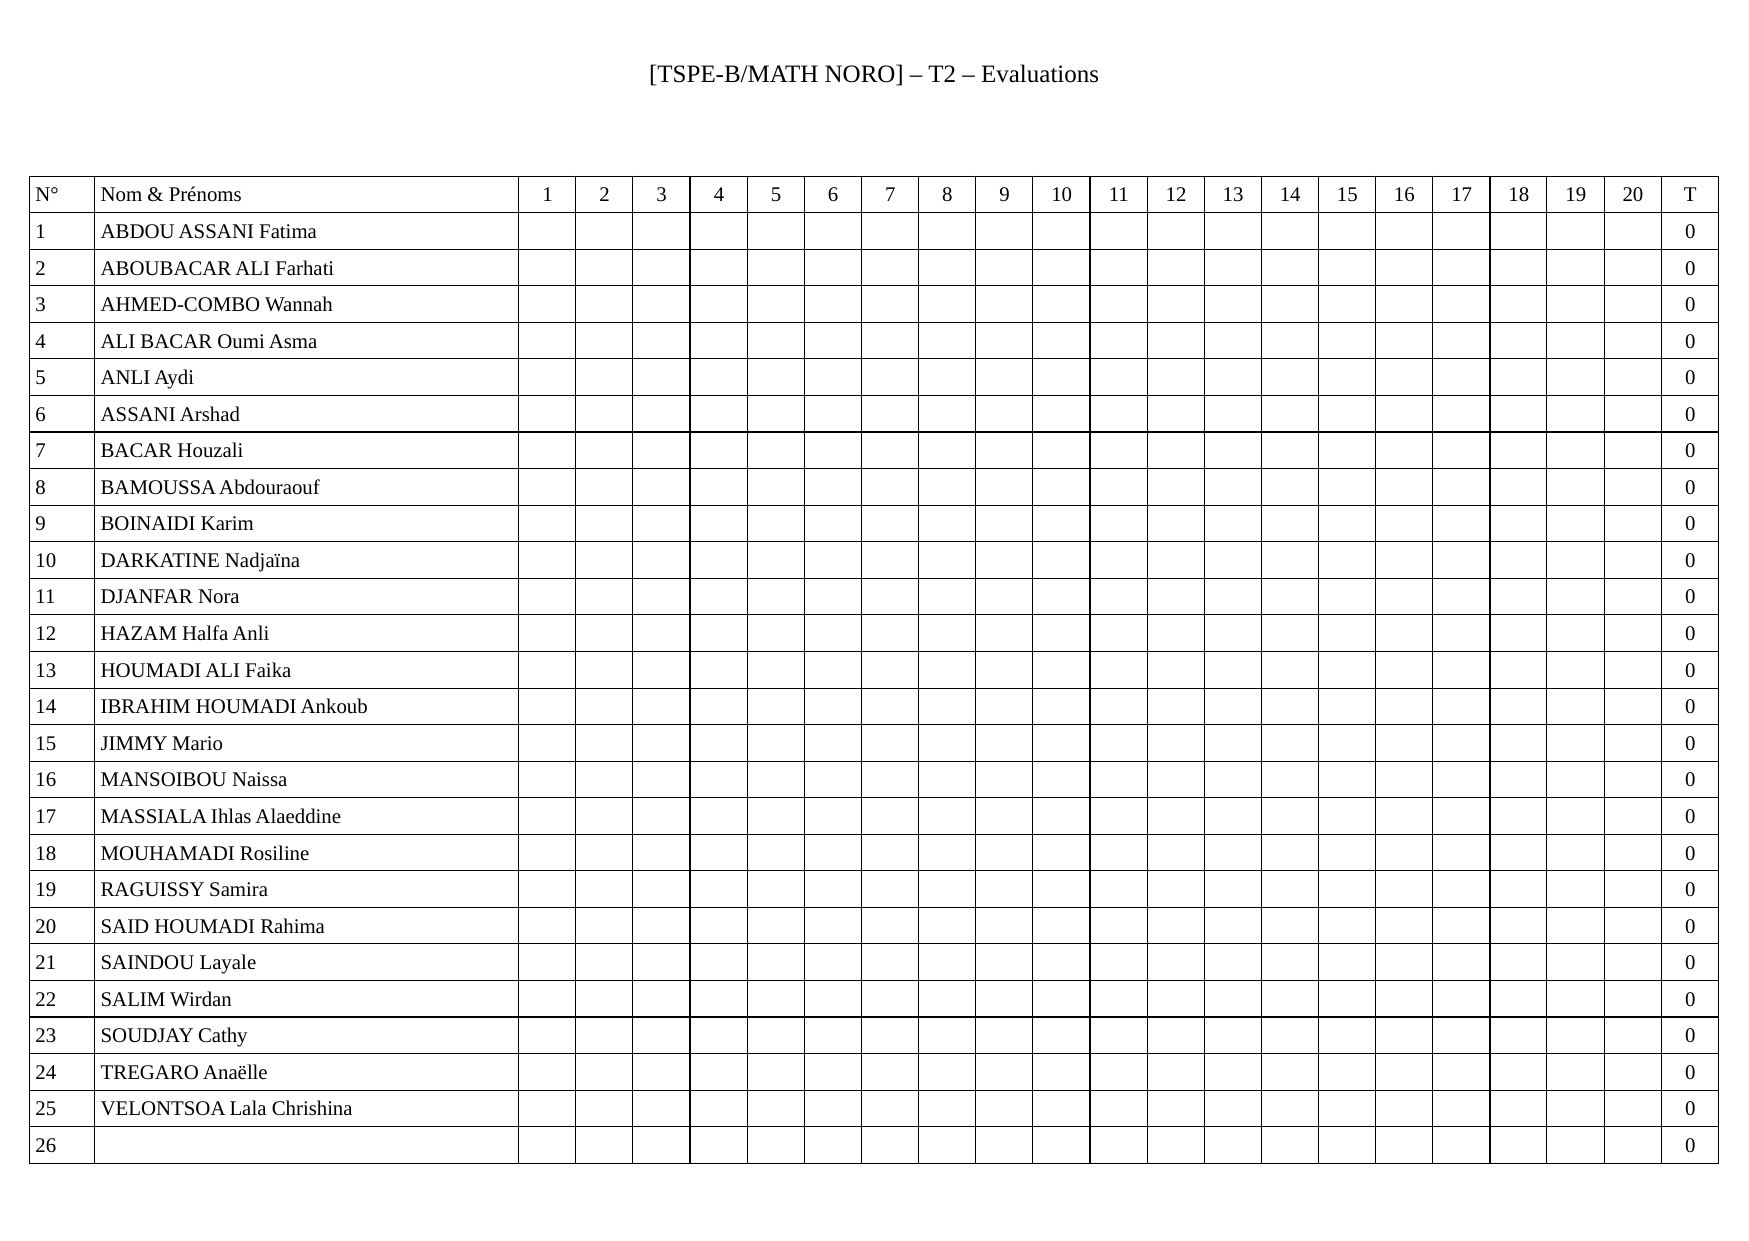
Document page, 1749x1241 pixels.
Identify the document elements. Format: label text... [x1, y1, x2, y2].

table_cell [576, 359, 632, 395]
table_cell [576, 506, 632, 541]
table_cell [1319, 323, 1375, 358]
table_cell 0 [1662, 286, 1718, 322]
table_cell [919, 981, 975, 1016]
table_cell [576, 615, 632, 651]
table_cell 0 [1662, 835, 1718, 870]
table_cell [1319, 798, 1375, 834]
table_cell [1262, 615, 1318, 651]
table_cell [1491, 981, 1546, 1016]
table_cell [1547, 542, 1604, 578]
table_cell [1091, 615, 1147, 651]
table_cell [805, 579, 861, 614]
table_cell ANLI Aydi [95, 359, 518, 395]
table_cell [1433, 871, 1489, 907]
table_cell [1605, 944, 1661, 980]
table_cell [519, 433, 575, 468]
table_cell [1091, 1054, 1147, 1089]
table_cell [805, 286, 861, 322]
table_cell [976, 725, 1032, 761]
table_cell [748, 615, 804, 651]
table_cell [1091, 542, 1147, 578]
table_cell [633, 1054, 689, 1089]
table_cell [1148, 944, 1204, 980]
table_cell [748, 871, 804, 907]
table_header 18 [1491, 177, 1546, 212]
table_cell [691, 908, 747, 943]
table_cell [1376, 615, 1432, 651]
table_cell [919, 871, 975, 907]
table_cell [805, 652, 861, 687]
table_cell [519, 542, 575, 578]
table_cell [862, 981, 918, 1016]
table_cell [1491, 871, 1546, 907]
table_cell [1376, 250, 1432, 285]
table_cell [633, 944, 689, 980]
table_cell [976, 250, 1032, 285]
table_cell [1033, 798, 1089, 834]
table_cell [633, 1091, 689, 1126]
table_cell [519, 213, 575, 249]
table_cell [1205, 615, 1261, 651]
table_cell [748, 250, 804, 285]
table_cell [633, 725, 689, 761]
table_header 3 [633, 177, 689, 212]
table_cell [691, 469, 747, 504]
table_cell [919, 1091, 975, 1126]
table_cell [1605, 1091, 1661, 1126]
table_cell [633, 250, 689, 285]
table_cell [691, 359, 747, 395]
table_cell [1205, 433, 1261, 468]
table_cell [748, 359, 804, 395]
table_cell [1605, 762, 1661, 797]
table_cell [519, 835, 575, 870]
table_cell [1433, 469, 1489, 504]
table_cell [976, 615, 1032, 651]
table_cell ASSANI Arshad [95, 396, 518, 431]
table_cell [748, 835, 804, 870]
table_cell [748, 762, 804, 797]
table_cell [633, 871, 689, 907]
table_cell [1091, 944, 1147, 980]
table_cell [919, 615, 975, 651]
table_cell [633, 762, 689, 797]
table_cell [633, 433, 689, 468]
table_cell 6 [30, 396, 94, 431]
table_cell [1148, 506, 1204, 541]
table_cell [805, 615, 861, 651]
table_cell [1033, 1018, 1089, 1053]
table_cell [862, 469, 918, 504]
table_cell [1376, 1127, 1432, 1163]
table_cell [1148, 1091, 1204, 1126]
table_cell [862, 908, 918, 943]
table_cell [1547, 944, 1604, 980]
table_cell [1319, 250, 1375, 285]
table_cell [1376, 359, 1432, 395]
table_cell [1547, 981, 1604, 1016]
table_cell [691, 981, 747, 1016]
table_cell [1547, 871, 1604, 907]
table_cell [1091, 725, 1147, 761]
table_cell [1491, 615, 1546, 651]
table_cell [805, 250, 861, 285]
table_cell 0 [1662, 359, 1718, 395]
table_cell 0 [1662, 762, 1718, 797]
table_cell [1433, 323, 1489, 358]
table_header 12 [1148, 177, 1204, 212]
table_cell [1319, 615, 1375, 651]
table_cell [976, 286, 1032, 322]
table_cell [1148, 396, 1204, 431]
table_cell [748, 652, 804, 687]
table_cell [1148, 1018, 1204, 1053]
table_cell [1262, 213, 1318, 249]
table_cell [1033, 835, 1089, 870]
table_cell 7 [30, 433, 94, 468]
table_cell [1205, 725, 1261, 761]
table_cell [1547, 1054, 1604, 1089]
table_cell [1605, 1054, 1661, 1089]
table_cell [862, 798, 918, 834]
table_cell [576, 1127, 632, 1163]
table_cell [748, 286, 804, 322]
table_cell [976, 689, 1032, 724]
table_cell [519, 1018, 575, 1053]
table_cell [519, 652, 575, 687]
table_cell [1376, 396, 1432, 431]
table_cell [862, 615, 918, 651]
table_cell [1376, 908, 1432, 943]
table_cell [1491, 213, 1546, 249]
table_cell 0 [1662, 689, 1718, 724]
table_cell [1205, 323, 1261, 358]
table_header 10 [1033, 177, 1089, 212]
table_cell [576, 433, 632, 468]
table_header 14 [1262, 177, 1318, 212]
table_cell [1205, 981, 1261, 1016]
table_cell [633, 981, 689, 1016]
table_cell [976, 506, 1032, 541]
table_cell [805, 433, 861, 468]
table_cell [976, 871, 1032, 907]
table_cell [805, 469, 861, 504]
table_cell TREGARO Anaëlle [95, 1054, 518, 1089]
table_cell [919, 798, 975, 834]
table_cell 0 [1662, 981, 1718, 1016]
table_cell 0 [1662, 213, 1718, 249]
table_cell [519, 762, 575, 797]
table_cell [1605, 908, 1661, 943]
table_cell [1262, 396, 1318, 431]
table_cell [576, 871, 632, 907]
table_cell 0 [1662, 652, 1718, 687]
table_cell [805, 396, 861, 431]
table_cell [1433, 762, 1489, 797]
table_cell [576, 1018, 632, 1053]
table_cell [805, 762, 861, 797]
table_cell [691, 1018, 747, 1053]
table_cell [805, 981, 861, 1016]
table_cell [576, 396, 632, 431]
table_cell [1205, 396, 1261, 431]
table_cell [1433, 396, 1489, 431]
table_cell [1205, 871, 1261, 907]
table_cell [805, 1054, 861, 1089]
table_cell [1262, 542, 1318, 578]
table_header 5 [748, 177, 804, 212]
table_cell [976, 213, 1032, 249]
table_cell [1319, 542, 1375, 578]
table_cell [1205, 506, 1261, 541]
table_cell [633, 469, 689, 504]
table_cell [805, 908, 861, 943]
table_cell 8 [30, 469, 94, 504]
table_cell [576, 1091, 632, 1126]
table_cell [919, 652, 975, 687]
table_cell 0 [1662, 725, 1718, 761]
table_cell [1262, 908, 1318, 943]
table_cell [976, 1054, 1032, 1089]
table_cell [805, 1091, 861, 1126]
table_cell [862, 871, 918, 907]
table_cell [1491, 286, 1546, 322]
table_cell [1605, 871, 1661, 907]
table_cell [1148, 908, 1204, 943]
table_cell [691, 944, 747, 980]
table_cell [633, 652, 689, 687]
table_cell [1491, 250, 1546, 285]
table_cell [862, 506, 918, 541]
table_cell [1433, 1018, 1489, 1053]
table_cell [1033, 1127, 1089, 1163]
table_cell [919, 689, 975, 724]
table_cell 24 [30, 1054, 94, 1089]
table_cell [1033, 359, 1089, 395]
table_cell [519, 286, 575, 322]
table_cell [1491, 542, 1546, 578]
table_cell 4 [30, 323, 94, 358]
table_cell [1319, 871, 1375, 907]
table_cell 0 [1662, 908, 1718, 943]
table_cell [576, 835, 632, 870]
table_cell [1376, 286, 1432, 322]
table_cell [862, 213, 918, 249]
table_cell [95, 1127, 518, 1163]
table_cell [1547, 506, 1604, 541]
table_cell 17 [30, 798, 94, 834]
table_cell [519, 250, 575, 285]
table_cell [1491, 944, 1546, 980]
table_cell [1605, 1127, 1661, 1163]
table_cell [748, 798, 804, 834]
table_cell [919, 213, 975, 249]
table_cell [1491, 1054, 1546, 1089]
table_cell [805, 798, 861, 834]
table_cell [1319, 725, 1375, 761]
table_cell [1148, 579, 1204, 614]
table_cell [748, 1018, 804, 1053]
table_cell 0 [1662, 1018, 1718, 1053]
table_cell [1547, 762, 1604, 797]
table_cell 20 [30, 908, 94, 943]
table_cell [1091, 250, 1147, 285]
table_cell [919, 433, 975, 468]
table_cell [1033, 396, 1089, 431]
table_cell [633, 359, 689, 395]
table_cell [691, 1054, 747, 1089]
table_cell [1491, 652, 1546, 687]
table_cell [1033, 1091, 1089, 1126]
table_cell [1033, 615, 1089, 651]
table_cell [1148, 725, 1204, 761]
table_cell [1491, 1091, 1546, 1126]
table_cell [691, 250, 747, 285]
table_cell [1319, 469, 1375, 504]
table_header 20 [1605, 177, 1661, 212]
table_cell [519, 908, 575, 943]
table_cell [1262, 323, 1318, 358]
table_cell [1319, 835, 1375, 870]
table_cell [576, 286, 632, 322]
table_cell [862, 652, 918, 687]
table_cell [1091, 286, 1147, 322]
table_cell [519, 1054, 575, 1089]
table_cell [1547, 798, 1604, 834]
table_cell [1605, 652, 1661, 687]
table_cell [691, 213, 747, 249]
table_cell [1491, 762, 1546, 797]
table_cell [805, 689, 861, 724]
table_cell [519, 1091, 575, 1126]
table_cell [1605, 1018, 1661, 1053]
table_cell [576, 908, 632, 943]
table_cell [919, 323, 975, 358]
table_cell [1433, 652, 1489, 687]
table_cell [805, 835, 861, 870]
table_cell [519, 469, 575, 504]
table_cell [748, 908, 804, 943]
table_cell [1547, 286, 1604, 322]
table_header 2 [576, 177, 632, 212]
table_cell [919, 835, 975, 870]
table_cell [1262, 506, 1318, 541]
table_cell [748, 396, 804, 431]
table_cell [519, 1127, 575, 1163]
table_cell [576, 981, 632, 1016]
table_cell [633, 542, 689, 578]
table_cell 2 [30, 250, 94, 285]
table_cell [1091, 396, 1147, 431]
table_cell [1605, 579, 1661, 614]
table_cell [1033, 250, 1089, 285]
table_cell [805, 725, 861, 761]
table_cell [1605, 615, 1661, 651]
table_cell [1262, 689, 1318, 724]
table_cell [805, 213, 861, 249]
table_cell [1605, 213, 1661, 249]
table_cell [919, 1127, 975, 1163]
table_cell [976, 359, 1032, 395]
table_cell [1491, 1018, 1546, 1053]
table_cell [1491, 835, 1546, 870]
table_cell [691, 652, 747, 687]
table_cell 0 [1662, 1054, 1718, 1089]
table_cell [976, 1127, 1032, 1163]
table_cell [1319, 1091, 1375, 1126]
table_cell [691, 1091, 747, 1126]
table_cell 12 [30, 615, 94, 651]
table_cell [1491, 506, 1546, 541]
table_cell [1205, 689, 1261, 724]
table_cell [576, 579, 632, 614]
table_cell [1205, 213, 1261, 249]
table_cell [1262, 981, 1318, 1016]
table_cell [1376, 506, 1432, 541]
table_cell [805, 944, 861, 980]
table_cell [805, 506, 861, 541]
table_header 11 [1091, 177, 1147, 212]
table_cell [691, 579, 747, 614]
table_cell [976, 1091, 1032, 1126]
table_cell RAGUISSY Samira [95, 871, 518, 907]
table_cell [1148, 433, 1204, 468]
table_header 13 [1205, 177, 1261, 212]
table_cell [691, 396, 747, 431]
table_cell [1547, 250, 1604, 285]
table_cell [1033, 725, 1089, 761]
table_cell [1205, 762, 1261, 797]
table_cell [1148, 762, 1204, 797]
table_cell [976, 908, 1032, 943]
table_cell [862, 1054, 918, 1089]
table_cell [633, 506, 689, 541]
table_cell [1605, 359, 1661, 395]
table_cell [976, 433, 1032, 468]
table_cell ABDOU ASSANI Fatima [95, 213, 518, 249]
table_cell [1605, 286, 1661, 322]
table_cell [862, 359, 918, 395]
table_cell [633, 835, 689, 870]
table_cell MANSOIBOU Naissa [95, 762, 518, 797]
table_header 1 [519, 177, 575, 212]
table_cell [1491, 798, 1546, 834]
table_cell [748, 944, 804, 980]
table_cell [919, 944, 975, 980]
table_cell [919, 250, 975, 285]
table_cell [976, 323, 1032, 358]
table_cell [919, 908, 975, 943]
table_cell [1319, 579, 1375, 614]
table_cell [1319, 506, 1375, 541]
table_cell [1262, 871, 1318, 907]
table_cell [1605, 250, 1661, 285]
table_cell [691, 798, 747, 834]
table_cell [1605, 323, 1661, 358]
table_cell MASSIALA Ihlas Alaeddine [95, 798, 518, 834]
table_header 9 [976, 177, 1032, 212]
table_cell 0 [1662, 542, 1718, 578]
table_cell [1319, 433, 1375, 468]
table_cell [1091, 469, 1147, 504]
table_cell [576, 213, 632, 249]
table_cell [976, 981, 1032, 1016]
table_cell [1262, 1127, 1318, 1163]
table_cell [976, 762, 1032, 797]
table_cell [1376, 944, 1432, 980]
table_cell [1262, 250, 1318, 285]
table_cell [519, 981, 575, 1016]
table_cell 0 [1662, 506, 1718, 541]
table_cell [1433, 981, 1489, 1016]
table_cell [1605, 689, 1661, 724]
table_cell [633, 689, 689, 724]
table_cell [519, 944, 575, 980]
table_cell [1262, 359, 1318, 395]
table_cell [1148, 689, 1204, 724]
table_header 16 [1376, 177, 1432, 212]
table_cell [1148, 359, 1204, 395]
table_cell 1 [30, 213, 94, 249]
table_cell [1433, 798, 1489, 834]
table_cell [805, 871, 861, 907]
table_cell [862, 250, 918, 285]
table_cell [1547, 1018, 1604, 1053]
table_cell BOINAIDI Karim [95, 506, 518, 541]
table_cell [1319, 396, 1375, 431]
table_cell [633, 323, 689, 358]
table_cell [1148, 835, 1204, 870]
table_cell 0 [1662, 250, 1718, 285]
table_cell [633, 213, 689, 249]
table_cell [1547, 908, 1604, 943]
table_cell [976, 396, 1032, 431]
table_cell [576, 542, 632, 578]
table_cell [748, 725, 804, 761]
table_cell AHMED-COMBO Wannah [95, 286, 518, 322]
table_cell [1547, 615, 1604, 651]
table_cell [633, 1127, 689, 1163]
table_cell [748, 689, 804, 724]
table_cell [633, 908, 689, 943]
table_cell [919, 286, 975, 322]
table_cell [576, 944, 632, 980]
table_cell MOUHAMADI Rosiline [95, 835, 518, 870]
table_cell [1376, 871, 1432, 907]
table_cell [1319, 689, 1375, 724]
table_cell [919, 469, 975, 504]
table_cell [919, 725, 975, 761]
table_cell [1433, 908, 1489, 943]
table_cell JIMMY Mario [95, 725, 518, 761]
table_cell [1319, 1054, 1375, 1089]
table_cell [862, 396, 918, 431]
table_cell [1376, 323, 1432, 358]
table_cell [691, 762, 747, 797]
table_cell [862, 689, 918, 724]
table_cell HAZAM Halfa Anli [95, 615, 518, 651]
table_cell [1547, 579, 1604, 614]
table_header N° [30, 177, 94, 212]
table_cell [1433, 615, 1489, 651]
table_cell [1376, 1054, 1432, 1089]
table_cell [691, 323, 747, 358]
table_cell [862, 944, 918, 980]
table_cell 22 [30, 981, 94, 1016]
table_cell [862, 835, 918, 870]
table_cell [519, 798, 575, 834]
table_cell [1033, 542, 1089, 578]
table_cell [1148, 615, 1204, 651]
table_cell [1091, 908, 1147, 943]
table_cell [1148, 286, 1204, 322]
table_cell 10 [30, 542, 94, 578]
table_cell [919, 1054, 975, 1089]
table_cell [976, 1018, 1032, 1053]
table_cell SAINDOU Layale [95, 944, 518, 980]
table_cell 0 [1662, 871, 1718, 907]
table_cell [1376, 835, 1432, 870]
table_cell 0 [1662, 1091, 1718, 1126]
table_cell DARKATINE Nadjaïna [95, 542, 518, 578]
table_cell [633, 286, 689, 322]
table_cell VELONTSOA Lala Chrishina [95, 1091, 518, 1126]
table_cell [1491, 579, 1546, 614]
table_cell [1033, 506, 1089, 541]
table_cell [919, 762, 975, 797]
table_cell [576, 798, 632, 834]
table_cell 0 [1662, 323, 1718, 358]
table_header 15 [1319, 177, 1375, 212]
table_cell [976, 944, 1032, 980]
table_cell [805, 1018, 861, 1053]
table_cell SALIM Wirdan [95, 981, 518, 1016]
table_cell [748, 213, 804, 249]
table_cell [1319, 762, 1375, 797]
table_cell [519, 689, 575, 724]
table_cell 25 [30, 1091, 94, 1126]
table_cell 14 [30, 689, 94, 724]
table_cell [1433, 689, 1489, 724]
table_cell [1205, 1091, 1261, 1126]
table_cell [1491, 323, 1546, 358]
table_cell [805, 359, 861, 395]
table_cell [1491, 433, 1546, 468]
table_cell [1262, 433, 1318, 468]
table_cell [1433, 286, 1489, 322]
table_cell [1433, 579, 1489, 614]
table_cell [691, 1127, 747, 1163]
table_cell [1547, 213, 1604, 249]
table_cell [1319, 981, 1375, 1016]
table_cell [862, 1091, 918, 1126]
table_cell [1262, 1091, 1318, 1126]
table_cell [1091, 798, 1147, 834]
table_cell SAID HOUMADI Rahima [95, 908, 518, 943]
table_cell [1033, 213, 1089, 249]
table_cell 13 [30, 652, 94, 687]
table_cell [1262, 835, 1318, 870]
table_cell [1262, 286, 1318, 322]
table_cell [1262, 798, 1318, 834]
table_cell [1605, 542, 1661, 578]
table_cell [1491, 908, 1546, 943]
table_cell [976, 798, 1032, 834]
table_cell 0 [1662, 469, 1718, 504]
table_cell [1205, 1054, 1261, 1089]
table_cell [1547, 1091, 1604, 1126]
table_cell 16 [30, 762, 94, 797]
table_cell 9 [30, 506, 94, 541]
table_cell [1091, 689, 1147, 724]
table_header 7 [862, 177, 918, 212]
table_cell [1262, 469, 1318, 504]
table_cell [919, 542, 975, 578]
table_cell [1205, 469, 1261, 504]
table_cell 0 [1662, 396, 1718, 431]
table_cell [576, 762, 632, 797]
table_cell [691, 835, 747, 870]
table_cell [691, 506, 747, 541]
table_cell [1033, 944, 1089, 980]
table_cell [633, 1018, 689, 1053]
table_cell [519, 725, 575, 761]
table_cell [1376, 469, 1432, 504]
table_cell 0 [1662, 615, 1718, 651]
table_cell [748, 469, 804, 504]
table_cell [1033, 871, 1089, 907]
table_header T [1662, 177, 1718, 212]
table_cell [691, 689, 747, 724]
table_cell [1319, 213, 1375, 249]
table_cell [519, 615, 575, 651]
table_cell [1262, 725, 1318, 761]
table_cell [1148, 871, 1204, 907]
table_cell ALI BACAR Oumi Asma [95, 323, 518, 358]
table_cell [1319, 286, 1375, 322]
table_cell [1033, 652, 1089, 687]
table_cell [862, 542, 918, 578]
table_cell [1433, 250, 1489, 285]
table_cell [633, 615, 689, 651]
table_cell [1148, 798, 1204, 834]
table_cell [1148, 469, 1204, 504]
table_cell [1148, 1127, 1204, 1163]
table_cell [1491, 1127, 1546, 1163]
table_cell [1033, 981, 1089, 1016]
table_cell [1091, 835, 1147, 870]
table_cell [748, 1054, 804, 1089]
table_cell [1205, 250, 1261, 285]
table_cell [1491, 725, 1546, 761]
table_cell 15 [30, 725, 94, 761]
table_cell [1605, 469, 1661, 504]
table_cell [1148, 250, 1204, 285]
table_cell [1547, 323, 1604, 358]
table_cell [1491, 396, 1546, 431]
table_cell [1205, 835, 1261, 870]
table_cell [1091, 652, 1147, 687]
table_cell [1376, 689, 1432, 724]
table_cell [1547, 1127, 1604, 1163]
table_cell [1091, 359, 1147, 395]
table_cell [1033, 433, 1089, 468]
table_cell [519, 396, 575, 431]
table_cell [519, 871, 575, 907]
table_cell [1547, 359, 1604, 395]
table_cell [1148, 542, 1204, 578]
table_cell [1033, 689, 1089, 724]
table_cell [862, 1127, 918, 1163]
table_header 17 [1433, 177, 1489, 212]
table_cell [862, 725, 918, 761]
table_cell [1205, 944, 1261, 980]
table_cell DJANFAR Nora [95, 579, 518, 614]
table_cell [748, 981, 804, 1016]
table_cell [862, 1018, 918, 1053]
table_cell [1433, 725, 1489, 761]
table_cell [1319, 359, 1375, 395]
table_cell [748, 1127, 804, 1163]
table_cell [805, 1127, 861, 1163]
table_cell [1433, 1091, 1489, 1126]
table_cell [1319, 652, 1375, 687]
table_header 8 [919, 177, 975, 212]
table_cell [919, 579, 975, 614]
table_cell [1376, 579, 1432, 614]
table_cell [1376, 1018, 1432, 1053]
table_cell [1262, 652, 1318, 687]
table_cell [919, 396, 975, 431]
table_cell [1319, 944, 1375, 980]
table_cell 0 [1662, 1127, 1718, 1163]
table_cell 0 [1662, 579, 1718, 614]
table_cell 19 [30, 871, 94, 907]
table_cell [1033, 1054, 1089, 1089]
table_cell 5 [30, 359, 94, 395]
table_cell 0 [1662, 944, 1718, 980]
table_cell [748, 542, 804, 578]
table_cell [1433, 506, 1489, 541]
table_cell 3 [30, 286, 94, 322]
table_cell BAMOUSSA Abdouraouf [95, 469, 518, 504]
table_cell [1376, 652, 1432, 687]
table_cell [1433, 359, 1489, 395]
table_cell [576, 725, 632, 761]
table_cell [1148, 981, 1204, 1016]
table_cell [1033, 286, 1089, 322]
table_cell [1205, 286, 1261, 322]
table_cell [1319, 1127, 1375, 1163]
table_cell [1033, 323, 1089, 358]
table_cell [1376, 725, 1432, 761]
table_cell [1091, 871, 1147, 907]
table_cell 23 [30, 1018, 94, 1053]
table_cell [862, 323, 918, 358]
table_cell [691, 542, 747, 578]
table_cell [1262, 1018, 1318, 1053]
table_cell [1091, 762, 1147, 797]
table_cell [1605, 506, 1661, 541]
table_cell [1605, 835, 1661, 870]
table_cell [1547, 835, 1604, 870]
table_cell [1205, 542, 1261, 578]
table_cell [633, 798, 689, 834]
table_cell [1033, 762, 1089, 797]
table_cell [1376, 213, 1432, 249]
table_cell [1319, 908, 1375, 943]
table_cell [519, 359, 575, 395]
table_cell [1148, 323, 1204, 358]
table_cell [1376, 981, 1432, 1016]
table_cell [862, 579, 918, 614]
table_cell [1605, 798, 1661, 834]
table_cell 0 [1662, 433, 1718, 468]
table_cell [1376, 762, 1432, 797]
table_cell [1547, 652, 1604, 687]
table_cell [1433, 542, 1489, 578]
table_cell [1433, 213, 1489, 249]
table_cell [1547, 469, 1604, 504]
table_cell [576, 1054, 632, 1089]
table_cell [1033, 908, 1089, 943]
table_cell [691, 615, 747, 651]
table_cell [1605, 433, 1661, 468]
table_cell [519, 506, 575, 541]
table_cell [1491, 469, 1546, 504]
table_cell [1205, 1018, 1261, 1053]
table_cell [576, 652, 632, 687]
table_cell [976, 652, 1032, 687]
table_cell 21 [30, 944, 94, 980]
table_cell [1033, 579, 1089, 614]
table_cell [862, 286, 918, 322]
table_cell [1091, 433, 1147, 468]
table_cell [1091, 213, 1147, 249]
table_cell [633, 396, 689, 431]
table_cell [1205, 652, 1261, 687]
table_cell [576, 323, 632, 358]
table_cell [1091, 323, 1147, 358]
table_cell [1091, 1127, 1147, 1163]
table_cell [1547, 725, 1604, 761]
table_cell 18 [30, 835, 94, 870]
table_cell [976, 469, 1032, 504]
table_cell [1205, 908, 1261, 943]
table_cell SOUDJAY Cathy [95, 1018, 518, 1053]
table_cell [633, 579, 689, 614]
table_cell [1205, 1127, 1261, 1163]
table_cell [748, 1091, 804, 1126]
table_cell IBRAHIM HOUMADI Ankoub [95, 689, 518, 724]
table_cell [1547, 689, 1604, 724]
table_cell [691, 286, 747, 322]
table_cell [576, 689, 632, 724]
table_header 4 [691, 177, 747, 212]
table_cell [1262, 1054, 1318, 1089]
table_cell BACAR Houzali [95, 433, 518, 468]
table_cell [1376, 433, 1432, 468]
table_cell 26 [30, 1127, 94, 1163]
table_cell ABOUBACAR ALI Farhati [95, 250, 518, 285]
table_cell [919, 1018, 975, 1053]
table_cell [919, 359, 975, 395]
table_cell [1319, 1018, 1375, 1053]
table_header Nom & Prénoms [95, 177, 518, 212]
table_cell [1491, 689, 1546, 724]
table_cell [1433, 1054, 1489, 1089]
table_cell [1262, 579, 1318, 614]
table_cell [519, 323, 575, 358]
table_cell [1091, 506, 1147, 541]
table_cell [1148, 652, 1204, 687]
table_cell [1205, 579, 1261, 614]
table_cell 0 [1662, 798, 1718, 834]
table_cell [576, 250, 632, 285]
table_cell [1433, 1127, 1489, 1163]
table_header 19 [1547, 177, 1604, 212]
table_cell [805, 323, 861, 358]
table_cell [1547, 396, 1604, 431]
table_cell [1605, 981, 1661, 1016]
table_cell [748, 323, 804, 358]
table_cell [1262, 944, 1318, 980]
table_cell [1262, 762, 1318, 797]
table_cell [1433, 944, 1489, 980]
table_cell [691, 871, 747, 907]
table_cell [919, 506, 975, 541]
table_cell [1205, 798, 1261, 834]
table_cell [748, 579, 804, 614]
table_cell [748, 506, 804, 541]
table_cell [1091, 579, 1147, 614]
table_header 6 [805, 177, 861, 212]
table_cell [1033, 469, 1089, 504]
table_cell [805, 542, 861, 578]
table_cell [519, 579, 575, 614]
table_cell [576, 469, 632, 504]
table_cell [1148, 213, 1204, 249]
table_cell [1376, 798, 1432, 834]
table_cell [1605, 725, 1661, 761]
table_cell [862, 433, 918, 468]
table_cell [1547, 433, 1604, 468]
table_cell [1205, 359, 1261, 395]
table_cell 11 [30, 579, 94, 614]
table_cell HOUMADI ALI Faika [95, 652, 518, 687]
table_cell [976, 835, 1032, 870]
table_cell [1491, 359, 1546, 395]
table_cell [976, 579, 1032, 614]
table_cell [1605, 396, 1661, 431]
table_cell [1148, 1054, 1204, 1089]
table_cell [976, 542, 1032, 578]
table_cell [1433, 433, 1489, 468]
table_cell [1376, 542, 1432, 578]
table_cell [691, 433, 747, 468]
table_cell [1091, 1091, 1147, 1126]
table_cell [1376, 1091, 1432, 1126]
table_cell [862, 762, 918, 797]
table_cell [748, 433, 804, 468]
table_cell [1091, 981, 1147, 1016]
table_cell [691, 725, 747, 761]
table_cell [1433, 835, 1489, 870]
table_cell [1091, 1018, 1147, 1053]
